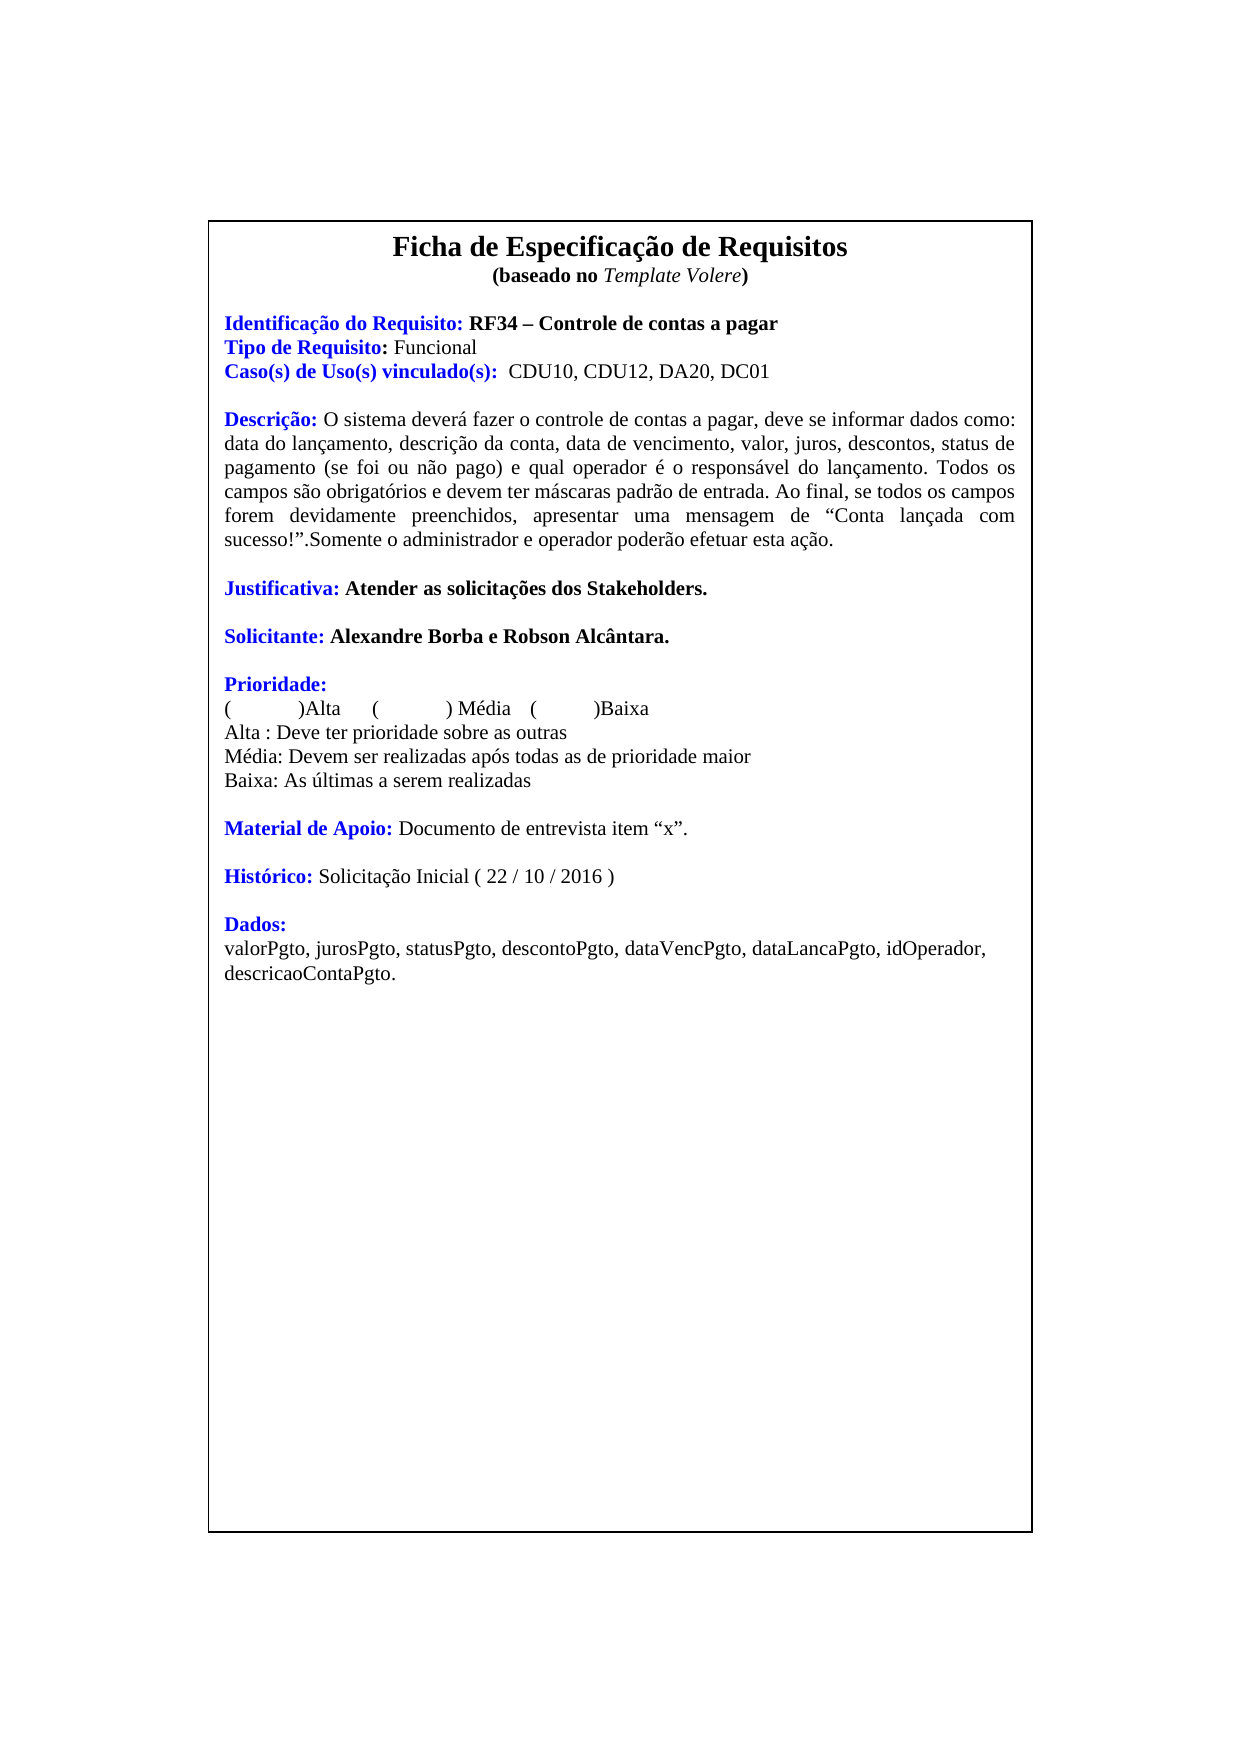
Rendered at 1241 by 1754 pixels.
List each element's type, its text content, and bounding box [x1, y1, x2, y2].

text valorPgto, jurosPgto, statusPgto, descontoPgto, dataVencPgto, dataLancaPgto, idOperador, descricaoContaPgto. [224, 936, 1016, 984]
text Material de Apoio: Documento de entrevista item “x”. [224, 816, 1016, 840]
text Descrição: O sistema deverá fazer o controle de contas a pagar, deve se informar dados como: data do lançamento, descrição da conta, data de vencimento, valor, juros, descontos, status de pagamento (se foi ou não pago) e qual operador é o responsável do lançamento. Todos os campos são obrigatórios e devem ter máscaras padrão de entrada. Ao final, se todos os campos forem devidamente preenchidos, apresentar uma mensagem de “Conta lançada com sucesso!”.Somente o administrador e operador poderão efetuar esta ação. [224, 407, 1016, 551]
text (baseado no Template Volere) [224, 263, 1016, 287]
text Alta : Deve ter prioridade sobre as outras [224, 720, 1016, 744]
text Identificação do Requisito: RF34 – Controle de contas a pagar [224, 311, 1016, 335]
text ( )Alta ( ) Média ( )Baixa [224, 696, 1016, 720]
text Histórico: Solicitação Inicial ( 22 / 10 / 2016 ) [224, 864, 1016, 888]
text Média: Devem ser realizadas após todas as de prioridade maior [224, 744, 1016, 768]
text Ficha de Especificação de Requisitos [224, 229, 1016, 263]
text Dados: [224, 912, 1016, 936]
text Caso(s) de Uso(s) vinculado(s): CDU10, CDU12, DA20, DC01 [224, 359, 1016, 383]
text Baixa: As últimas a serem realizadas [224, 768, 1016, 792]
text Prioridade: [224, 672, 1016, 696]
text Tipo de Requisito: Funcional [224, 335, 1016, 359]
text Justificativa: Atender as solicitações dos Stakeholders. [224, 575, 1016, 599]
text Solicitante: Alexandre Borba e Robson Alcântara. [224, 623, 1016, 648]
